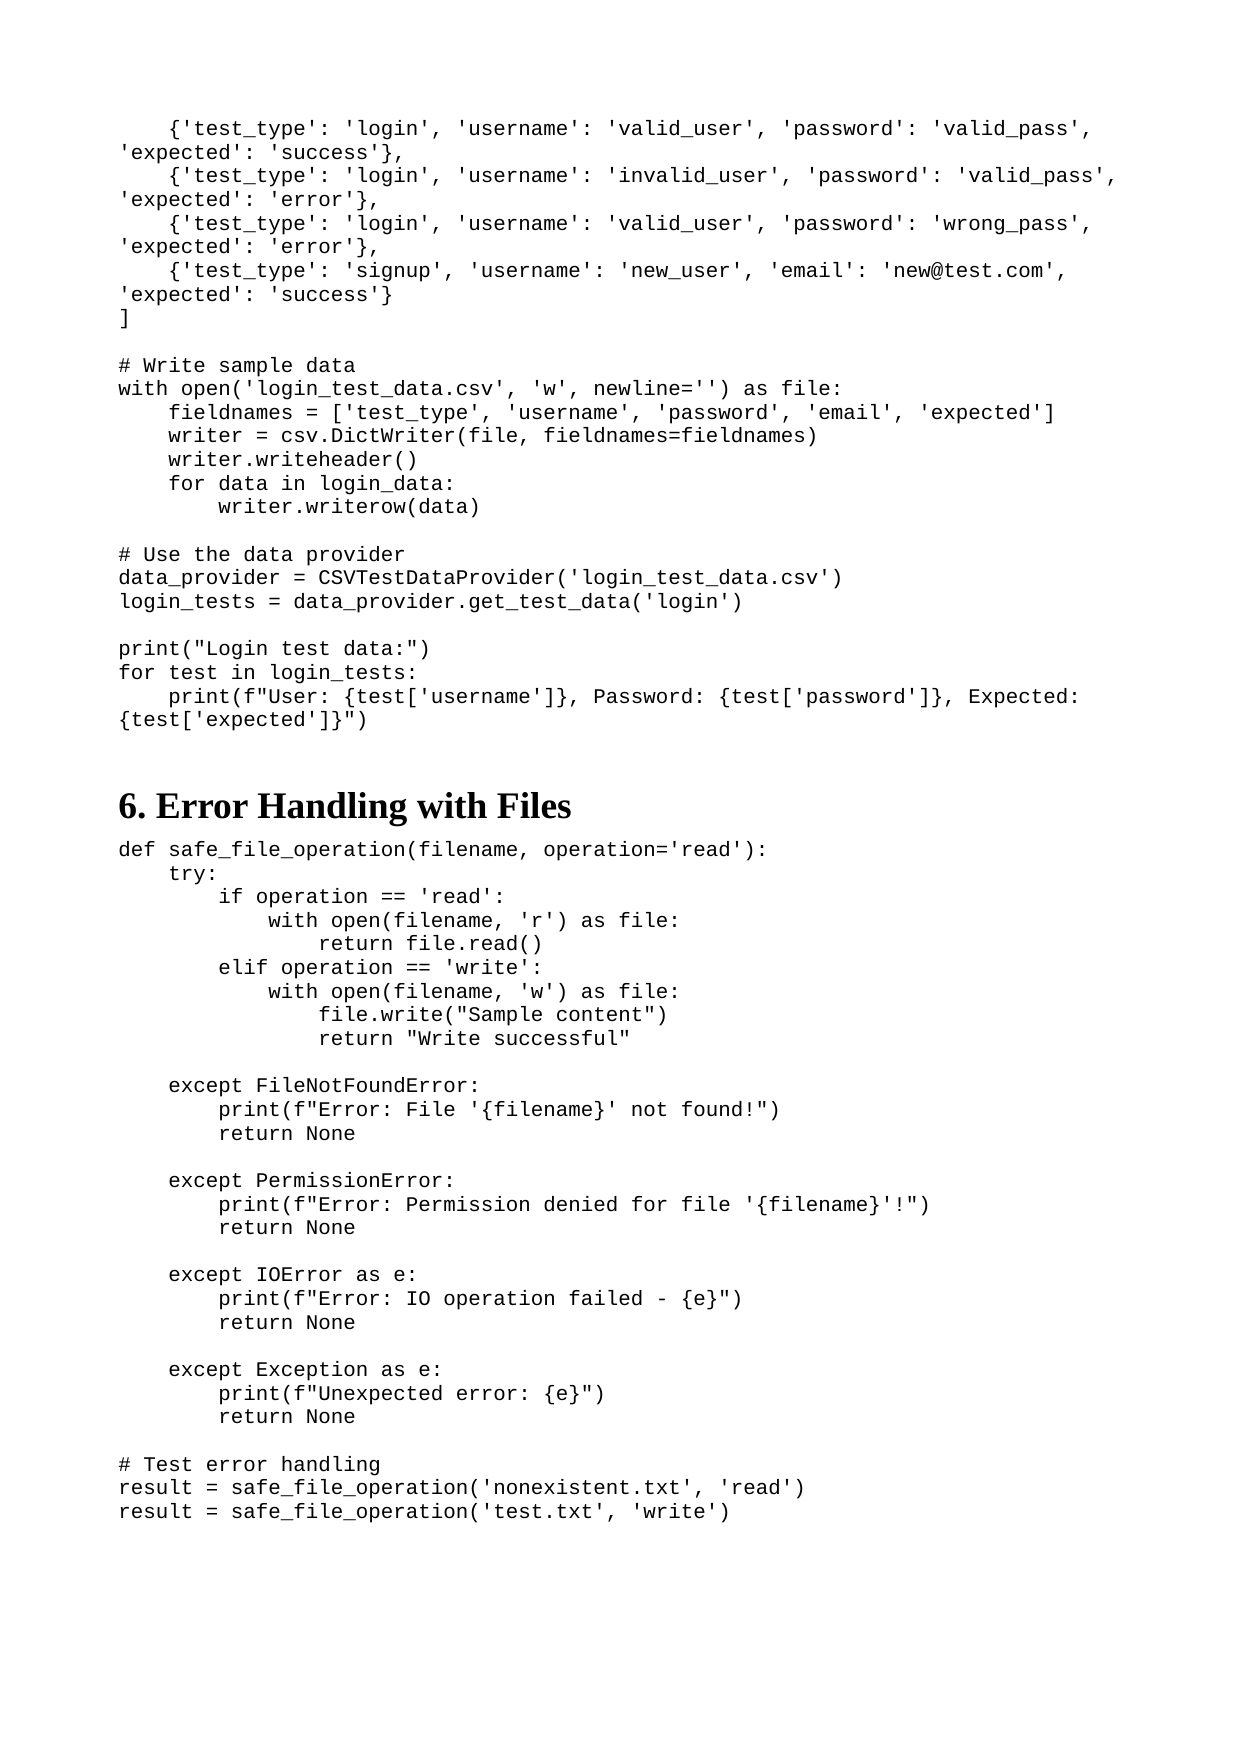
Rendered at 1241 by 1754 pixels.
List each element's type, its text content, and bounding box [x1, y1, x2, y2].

text result = safe_file_operation('nonexistent.txt', 'read') [118, 1477, 1122, 1501]
text return "Write successful" [118, 1028, 1122, 1052]
text except Exception as e: [118, 1359, 1122, 1383]
text login_tests = data_provider.get_test_data('login') [118, 591, 1122, 615]
text for test in login_tests: [118, 662, 1122, 686]
text # Write sample data [118, 354, 1122, 378]
text def safe_file_operation(filename, operation='read'): [118, 839, 1122, 862]
text if operation == 'read': [118, 886, 1122, 910]
text # Use the data provider [118, 544, 1122, 567]
text print("Login test data:") [118, 638, 1122, 662]
text print(f"Error: File '{filename}' not found!") [118, 1099, 1122, 1123]
text {'test_type': 'login', 'username': 'valid_user', 'password': 'wrong_pass', 'expected': 'error'}, [118, 213, 1122, 260]
text {'test_type': 'signup', 'username': 'new_user', 'email': 'new@test.com', 'expected': 'success'} [118, 260, 1122, 307]
text return None [118, 1217, 1122, 1241]
text result = safe_file_operation('test.txt', 'write') [118, 1501, 1122, 1524]
text writer = csv.DictWriter(file, fieldnames=fieldnames) [118, 426, 1122, 449]
text with open(filename, 'r') as file: [118, 910, 1122, 933]
text ] [118, 307, 1122, 331]
text try: [118, 862, 1122, 886]
text # Test error handling [118, 1454, 1122, 1477]
text print(f"User: {test['username']}, Password: {test['password']}, Expected: {test['expected']}") [118, 686, 1122, 733]
text writer.writerow(data) [118, 496, 1122, 520]
text data_provider = CSVTestDataProvider('login_test_data.csv') [118, 567, 1122, 591]
text except FileNotFoundError: [118, 1075, 1122, 1099]
text except IOError as e: [118, 1264, 1122, 1288]
text return None [118, 1312, 1122, 1335]
text writer.writeheader() [118, 449, 1122, 473]
text file.write("Sample content") [118, 1004, 1122, 1028]
text for data in login_data: [118, 473, 1122, 496]
text fieldnames = ['test_type', 'username', 'password', 'email', 'expected'] [118, 402, 1122, 426]
text {'test_type': 'login', 'username': 'valid_user', 'password': 'valid_pass', 'expected': 'success'}, [118, 118, 1122, 165]
text except PermissionError: [118, 1170, 1122, 1193]
text print(f"Unexpected error: {e}") [118, 1383, 1122, 1406]
text elif operation == 'write': [118, 957, 1122, 981]
text with open(filename, 'w') as file: [118, 981, 1122, 1004]
text print(f"Error: Permission denied for file '{filename}'!") [118, 1193, 1122, 1217]
text {'test_type': 'login', 'username': 'invalid_user', 'password': 'valid_pass', 'expected': 'error'}, [118, 165, 1122, 213]
text return None [118, 1406, 1122, 1430]
text return None [118, 1123, 1122, 1146]
subtitle 6. Error Handling with Files [118, 783, 1122, 826]
text return file.read() [118, 933, 1122, 957]
text with open('login_test_data.csv', 'w', newline='') as file: [118, 378, 1122, 402]
text print(f"Error: IO operation failed - {e}") [118, 1288, 1122, 1312]
